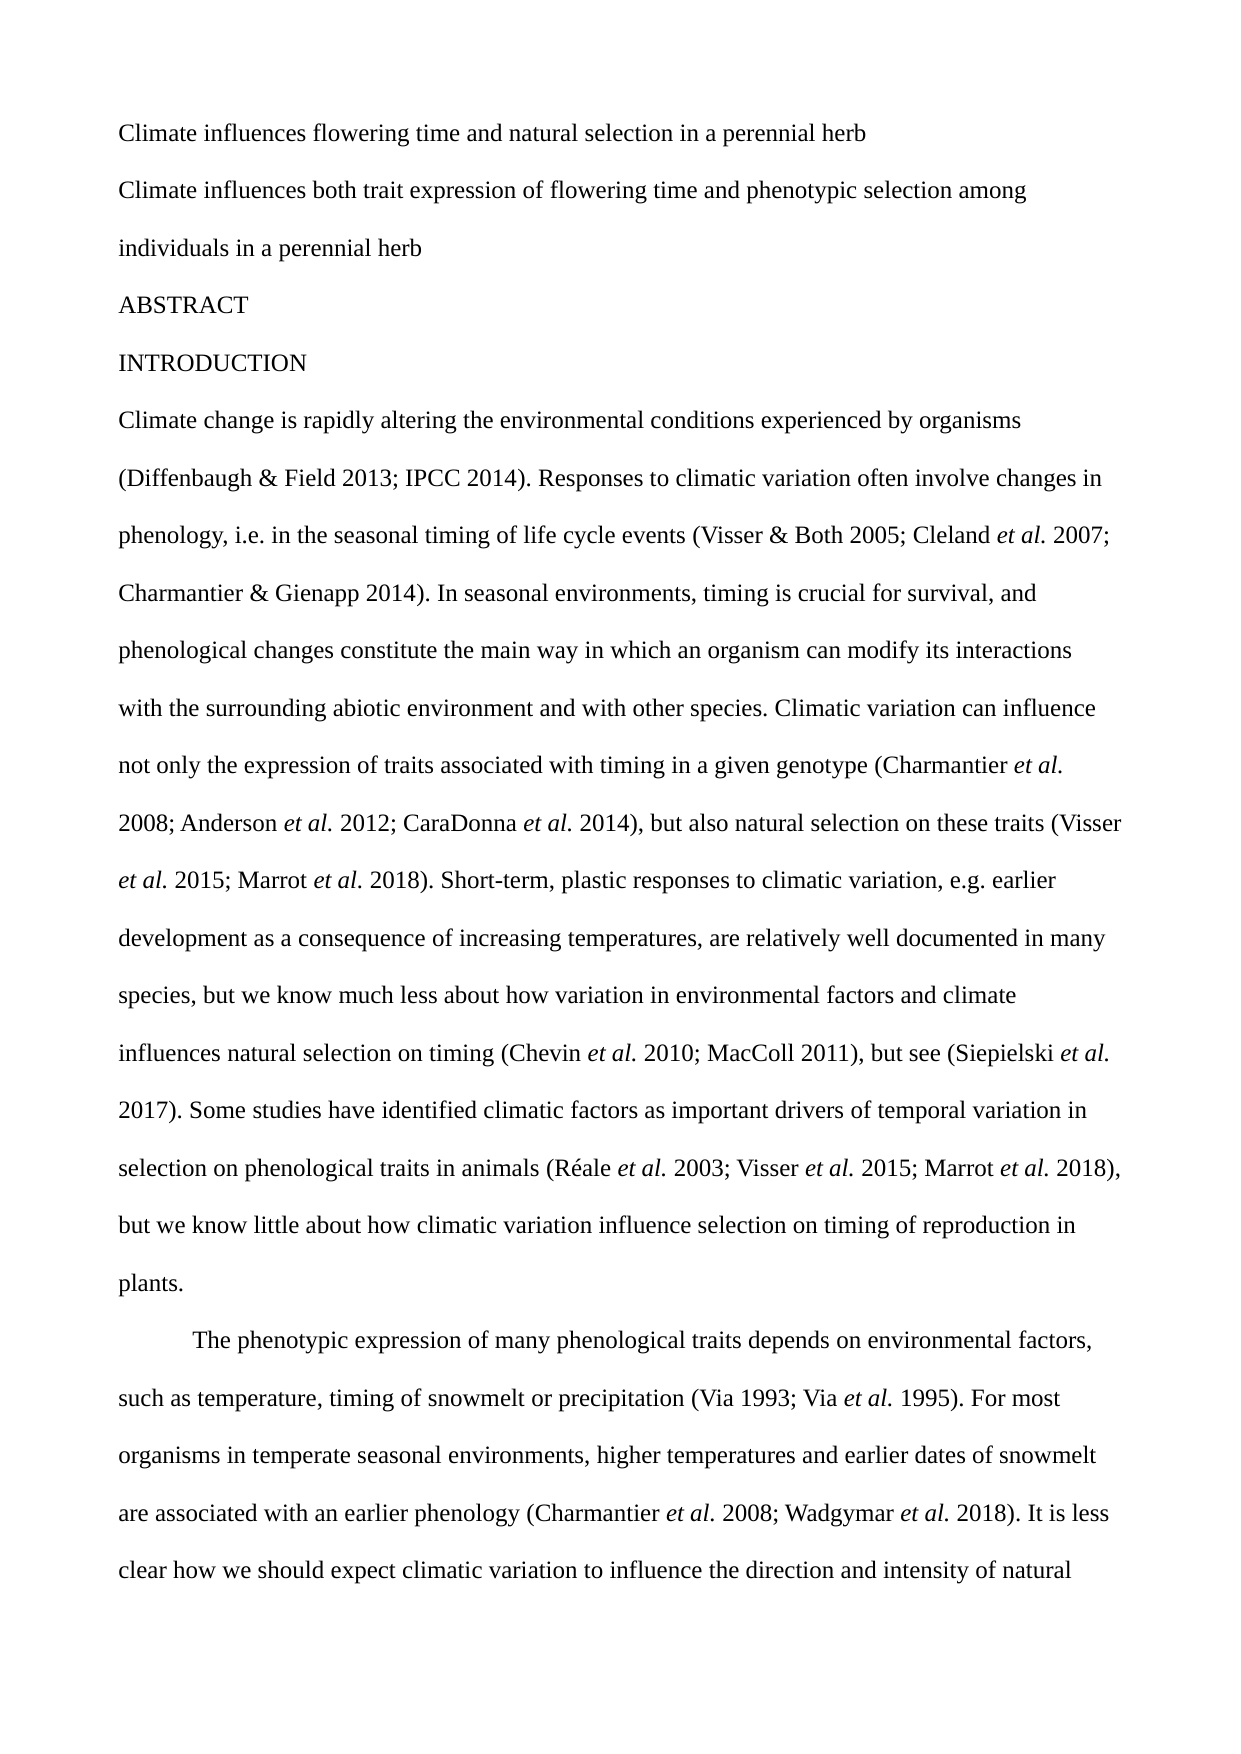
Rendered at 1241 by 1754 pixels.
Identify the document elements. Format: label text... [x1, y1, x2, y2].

text Climate change is rapidly altering the environmental conditions experienced by organisms (Diffenbaugh & Field 2013; IPCC 2014). Responses to climatic variation often involve changes in phenology, i.e. in the seasonal timing of life cycle events (Visser & Both 2005; Cleland et al. 2007; Charmantier & Gienapp 2014). In seasonal environments, timing is crucial for survival, and phenological changes constitute the main way in which an organism can modify its interactions with the surrounding abiotic environment and with other species. Climatic variation can influence not only the expression of traits associated with timing in a given genotype (Charmantier et al. 2008; Anderson et al. 2012; CaraDonna et al. 2014), but also natural selection on these traits (Visser et al. 2015; Marrot et al. 2018). Short-term, plastic responses to climatic variation, e.g. earlier development as a consequence of increasing temperatures, are relatively well documented in many species, but we know much less about how variation in environmental factors and climate influences natural selection on timing (Chevin et al. 2010; MacColl 2011), but see (Siepielski et al. 2017). Some studies have identified climatic factors as important drivers of temporal variation in selection on phenological traits in animals (Réale et al. 2003; Visser et al. 2015; Marrot et al. 2018), but we know little about how climatic variation influence selection on timing of reproduction in plants. [118, 406, 1122, 1297]
text ABSTRACT [118, 291, 1122, 319]
text Climate influences flowering time and natural selection in a perennial herb [118, 118, 1122, 147]
text Climate influences both trait expression of flowering time and phenotypic selection among individuals in a perennial herb [118, 176, 1122, 262]
text The phenotypic expression of many phenological traits depends on environmental factors, such as temperature, timing of snowmelt or precipitation (Via 1993; Via et al. 1995). For most organisms in temperate seasonal environments, higher temperatures and earlier dates of snowmelt are associated with an earlier phenology (Charmantier et al. 2008; Wadgymar et al. 2018). It is less clear how we should expect climatic variation to influence the direction and intensity of natural [118, 1326, 1122, 1584]
text INTRODUCTION [118, 348, 1122, 377]
